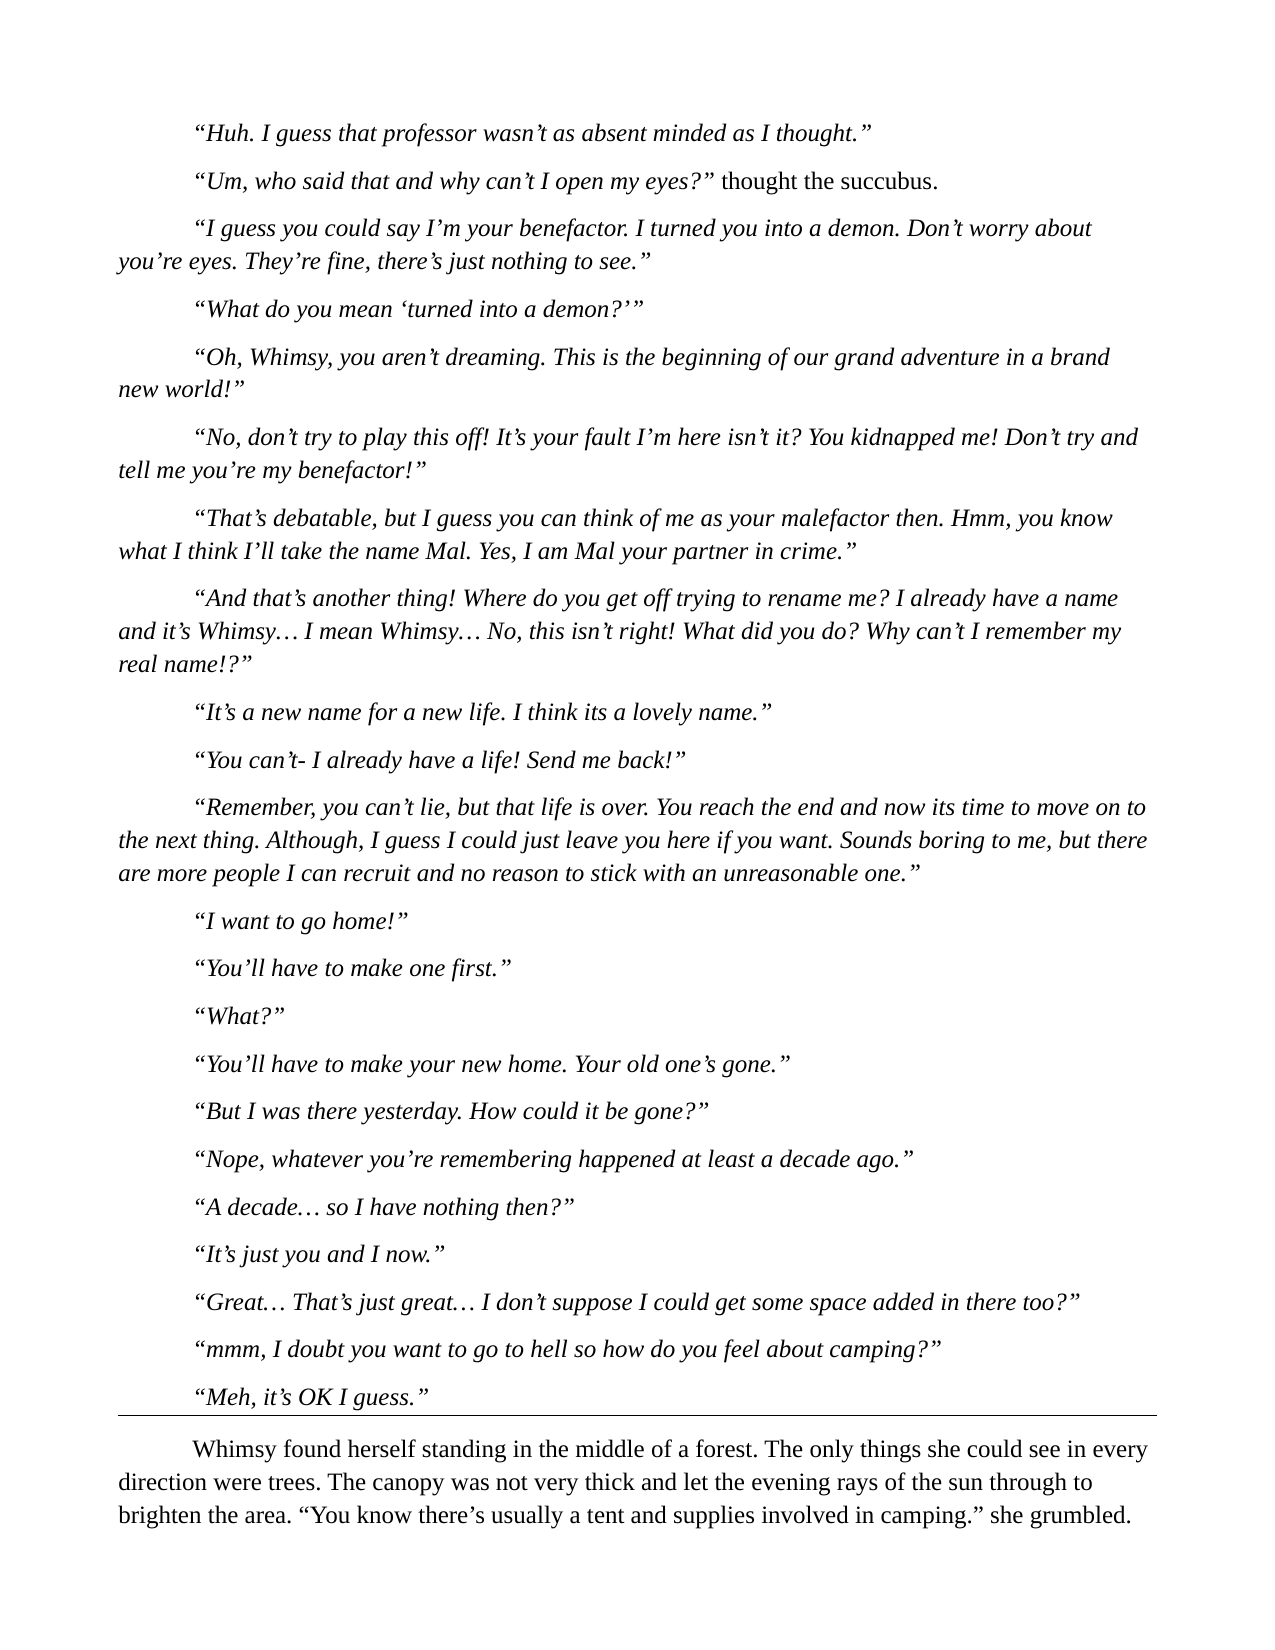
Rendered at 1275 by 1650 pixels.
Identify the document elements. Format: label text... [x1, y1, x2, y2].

text “And that’s another thing! Where do you get off trying to rename me? I already have a name and it’s Whimsy… I mean Whimsy… No, this isn’t right! What did you do? Why can’t I remember my real name!?” [118, 583, 1157, 678]
text “You’ll have to make one first.” [118, 953, 1157, 982]
text “I guess you could say I’m your benefactor. I turned you into a demon. Don’t worry about you’re eyes. They’re fine, there’s just nothing to see.” [118, 213, 1157, 275]
text “What do you mean ‘turned into a demon?’” [118, 294, 1157, 323]
text “I want to go home!” [118, 906, 1157, 935]
text “What?” [118, 1001, 1157, 1030]
text “It’s just you and I now.” [118, 1239, 1157, 1268]
text “But I was there yesterday. How could it be gone?” [118, 1096, 1157, 1125]
text “A decade… so I have nothing then?” [118, 1192, 1157, 1220]
text Whimsy found herself standing in the middle of a forest. The only things she could see in every direction were trees. The canopy was not very thick and let the evening rays of the sun through to brighten the area. “You know there’s usually a tent and supplies involved in camping.” she grumbled. [118, 1434, 1157, 1529]
text “Remember, you can’t lie, but that life is over. You reach the end and now its time to move on to the next thing. Although, I guess I could just leave you here if you want. Sounds boring to me, but there are more people I can recruit and no reason to stick with an unreasonable one.” [118, 792, 1157, 887]
text “You’ll have to make your new home. Your old one’s gone.” [118, 1049, 1157, 1077]
text “Meh, it’s OK I guess.” [118, 1382, 1157, 1415]
text “That’s debatable, but I guess you can think of me as your malefactor then. Hmm, you know what I think I’ll take the name Mal. Yes, I am Mal your partner in crime.” [118, 503, 1157, 564]
text “You can’t- I already have a life! Send me back!” [118, 745, 1157, 773]
text “No, don’t try to play this off! It’s your fault I’m here isn’t it? You kidnapped me! Don’t try and tell me you’re my benefactor!” [118, 422, 1157, 484]
text “Great… That’s just great… I don’t suppose I could get some space added in there too?” [118, 1287, 1157, 1316]
text “It’s a new name for a new life. I think its a lovely name.” [118, 697, 1157, 726]
text “Oh, Whimsy, you aren’t dreaming. This is the beginning of our grand adventure in a brand new world!” [118, 342, 1157, 403]
text “Nope, whatever you’re remembering happened at least a decade ago.” [118, 1144, 1157, 1173]
text “Um, who said that and why can’t I open my eyes?” thought the succubus. [118, 166, 1157, 194]
text “Huh. I guess that professor wasn’t as absent minded as I thought.” [118, 118, 1157, 147]
text “mmm, I doubt you want to go to hell so how do you feel about camping?” [118, 1334, 1157, 1363]
